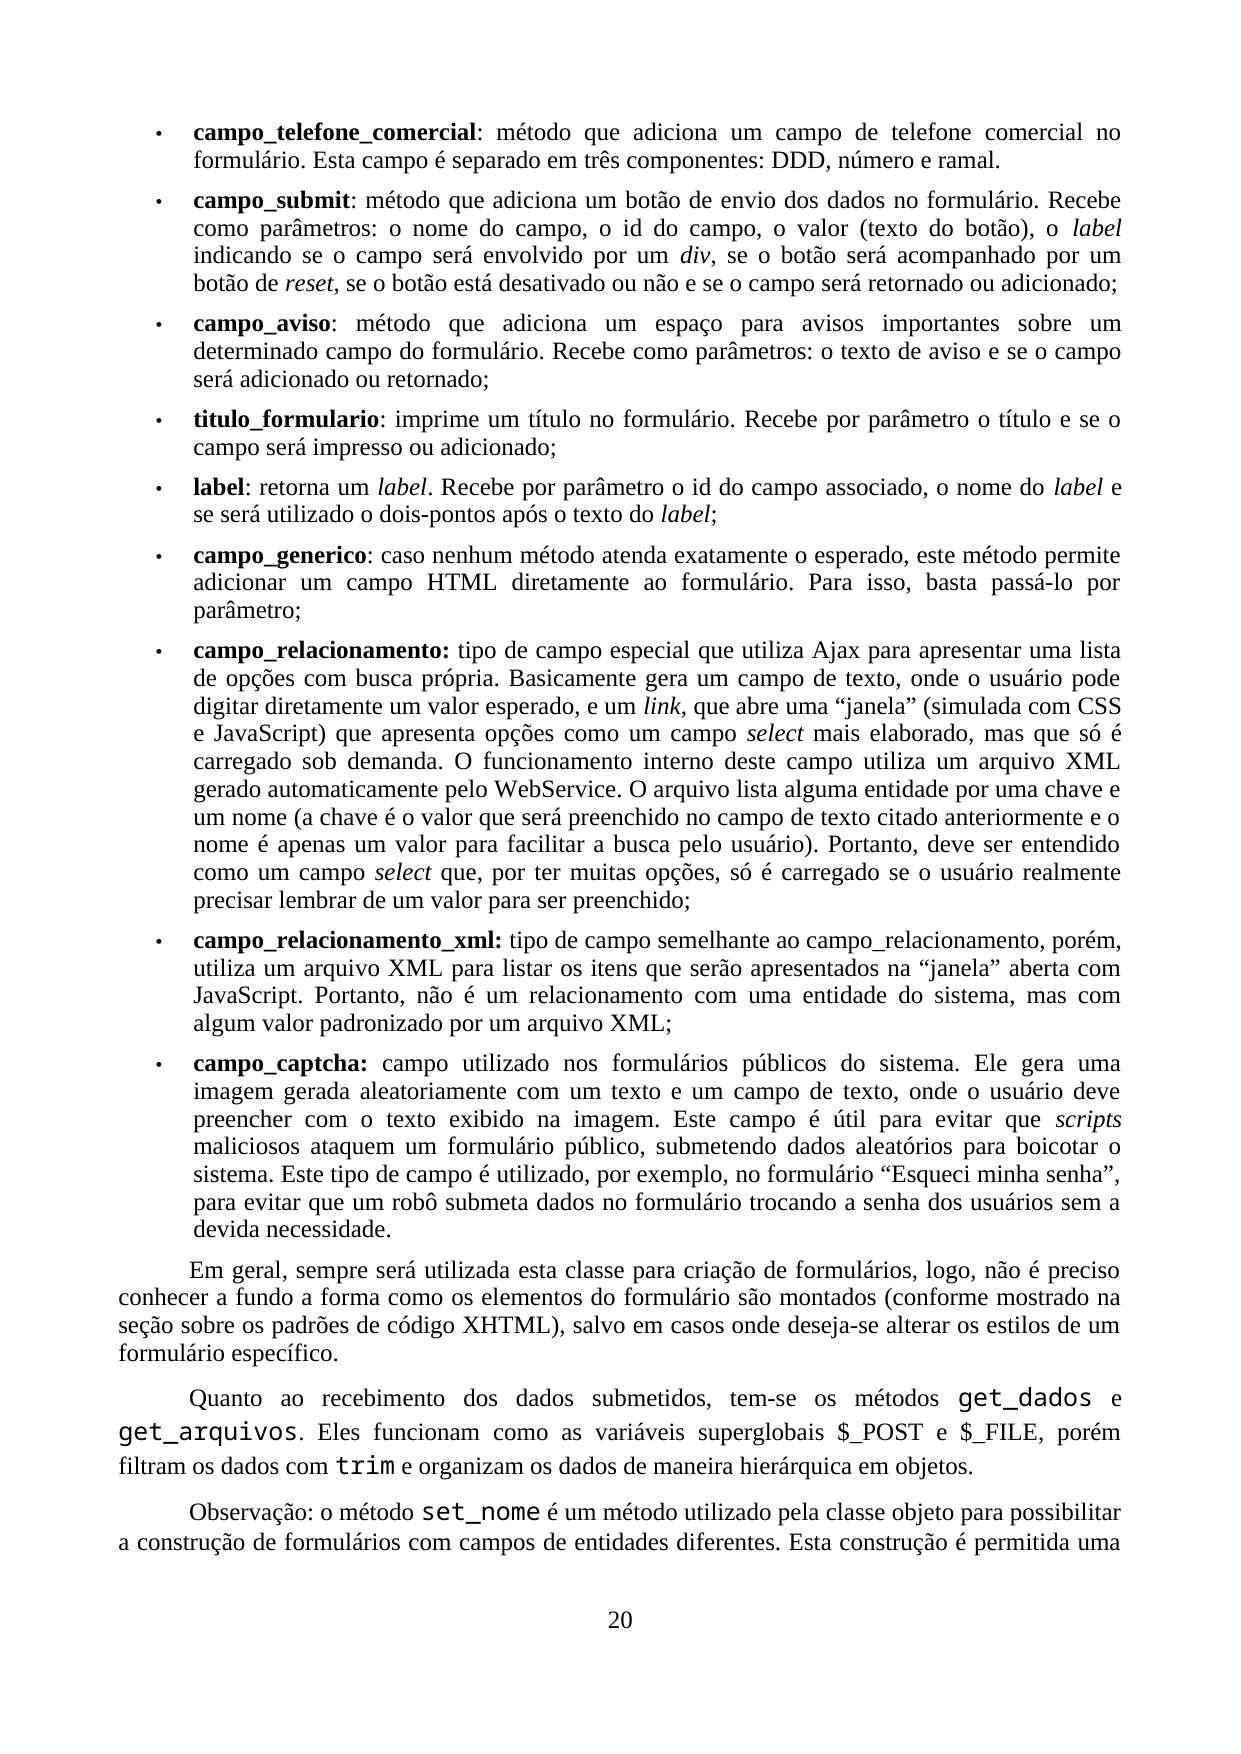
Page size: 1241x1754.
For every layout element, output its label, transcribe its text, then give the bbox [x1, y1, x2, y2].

list label: retorna um label. Recebe por parâmetro o id do campo associado, o nome do label e se será utilizado o dois-pontos após o texto do label; [156, 473, 1122, 528]
list titulo_formulario: imprime um título no formulário. Recebe por parâmetro o título e se o campo será impresso ou adicionado; [156, 405, 1122, 460]
list campo_generico: caso nenhum método atenda exatamente o esperado, este método permite adicionar um campo HTML diretamente ao formulário. Para isso, basta passá-lo por parâmetro; [156, 541, 1122, 624]
text Quanto ao recebimento dos dados submetidos, tem-se os métodos get_dados e get_arquivos. Eles funcionam como as variáveis superglobais $_POST e $_FILE, porém filtram os dados com trim e organizam os dados de maneira hierárquica em objetos. [118, 1379, 1122, 1481]
list campo_submit: método que adiciona um botão de envio dos dados no formulário. Recebe como parâmetros: o nome do campo, o id do campo, o valor (texto do botão), o label indicando se o campo será envolvido por um div, se o botão será acompanhado por um botão de reset, se o botão está desativado ou não e se o campo será retornado ou adicionado; [156, 186, 1122, 297]
list campo_telefone_comercial: método que adiciona um campo de telefone comercial no formulário. Esta campo é separado em três componentes: DDD, número e ramal. [156, 118, 1122, 173]
list campo_relacionamento_xml: tipo de campo semelhante ao campo_relacionamento, porém, utiliza um arquivo XML para listar os itens que serão apresentados na “janela” aberta com JavaScript. Portanto, não é um relacionamento com uma entidade do sistema, mas com algum valor padronizado por um arquivo XML; [156, 926, 1122, 1037]
text Observação: o método set_nome é um método utilizado pela classe objeto para possibilitar a construção de formulários com campos de entidades diferentes. Esta construção é permitida uma [118, 1494, 1122, 1556]
list campo_aviso: método que adiciona um espaço para avisos importantes sobre um determinado campo do formulário. Recebe como parâmetros: o texto de aviso e se o campo será adicionado ou retornado; [156, 309, 1122, 392]
list campo_relacionamento: tipo de campo especial que utiliza Ajax para apresentar uma lista de opções com busca própria. Basicamente gera um campo de texto, onde o usuário pode digitar diretamente um valor esperado, e um link, que abre uma “janela” (simulada com CSS e JavaScript) que apresenta opções como um campo select mais elaborado, mas que só é carregado sob demanda. O funcionamento interno deste campo utiliza um arquivo XML gerado automaticamente pelo WebService. O arquivo lista alguma entidade por uma chave e um nome (a chave é o valor que será preenchido no campo de texto citado anteriormente e o nome é apenas um valor para facilitar a busca pelo usuário). Portanto, deve ser entendido como um campo select que, por ter muitas opções, só é carregado se o usuário realmente precisar lembrar de um valor para ser preenchido; [156, 636, 1122, 913]
list campo_captcha: campo utilizado nos formulários públicos do sistema. Ele gera uma imagem gerada aleatoriamente com um texto e um campo de texto, onde o usuário deve preencher com o texto exibido na imagem. Este campo é útil para evitar que scripts maliciosos ataquem um formulário público, submetendo dados aleatórios para boicotar o sistema. Este tipo de campo é utilizado, por exemplo, no formulário “Esqueci minha senha”, para evitar que um robô submeta dados no formulário trocando a senha dos usuários sem a devida necessidade. [156, 1049, 1122, 1243]
text Em geral, sempre será utilizada esta classe para criação de formulários, logo, não é preciso conhecer a fundo a forma como os elementos do formulário são montados (conforme mostrado na seção sobre os padrões de código XHTML), salvo em casos onde deseja-se alterar os estilos de um formulário específico. [118, 1256, 1122, 1367]
